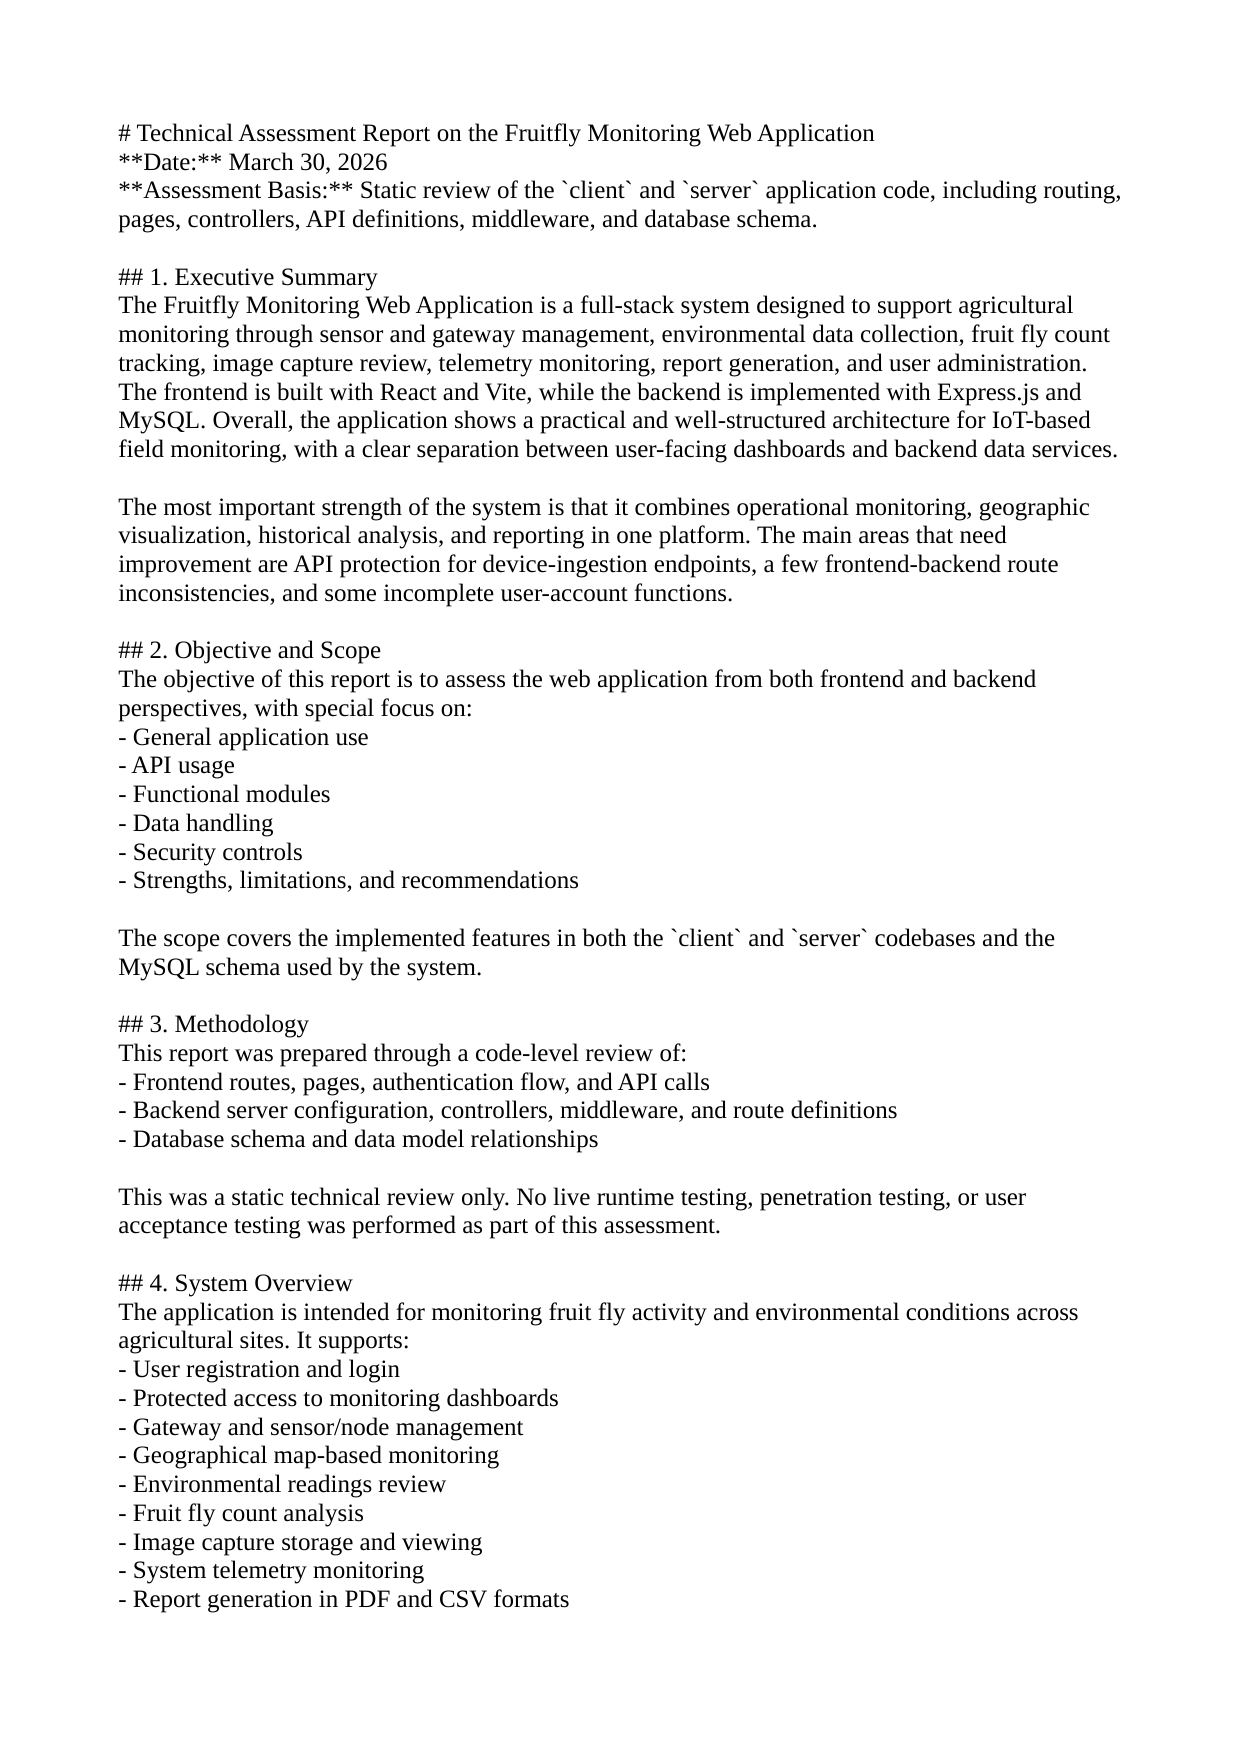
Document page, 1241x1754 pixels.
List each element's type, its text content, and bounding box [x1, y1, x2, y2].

text - API usage [118, 751, 1122, 779]
text The objective of this report is to assess the web application from both frontend and backend perspectives, with special focus on: [118, 664, 1122, 722]
text **Assessment Basis:** Static review of the `client` and `server` application code, including routing, pages, controllers, API definitions, middleware, and database schema. [118, 176, 1122, 233]
text ## 1. Executive Summary [118, 262, 1122, 291]
text - Gateway and sensor/node management [118, 1412, 1122, 1441]
text # Technical Assessment Report on the Fruitfly Monitoring Web Application [118, 118, 1122, 147]
text - Security controls [118, 837, 1122, 866]
text The most important strength of the system is that it combines operational monitoring, geographic visualization, historical analysis, and reporting in one platform. The main areas that need improvement are API protection for device-ingestion endpoints, a few frontend-backend route inconsistencies, and some incomplete user-account functions. [118, 492, 1122, 607]
text - General application use [118, 722, 1122, 751]
text - Database schema and data model relationships [118, 1124, 1122, 1153]
text - Data handling [118, 808, 1122, 837]
text - Frontend routes, pages, authentication flow, and API calls [118, 1067, 1122, 1096]
text - User registration and login [118, 1354, 1122, 1383]
text - Image capture storage and viewing [118, 1527, 1122, 1556]
text ## 4. System Overview [118, 1268, 1122, 1297]
text - System telemetry monitoring [118, 1556, 1122, 1584]
text - Geographical map-based monitoring [118, 1441, 1122, 1469]
text - Report generation in PDF and CSV formats [118, 1584, 1122, 1613]
text The application is intended for monitoring fruit fly activity and environmental conditions across agricultural sites. It supports: [118, 1297, 1122, 1354]
text This was a static technical review only. No live runtime testing, penetration testing, or user acceptance testing was performed as part of this assessment. [118, 1182, 1122, 1239]
text The scope covers the implemented features in both the `client` and `server` codebases and the MySQL schema used by the system. [118, 923, 1122, 981]
text ## 2. Objective and Scope [118, 636, 1122, 664]
text This report was prepared through a code-level review of: [118, 1038, 1122, 1067]
text - Functional modules [118, 779, 1122, 808]
text ## 3. Methodology [118, 1009, 1122, 1038]
text **Date:** March 30, 2026 [118, 147, 1122, 176]
text - Strengths, limitations, and recommendations [118, 866, 1122, 894]
text - Environmental readings review [118, 1469, 1122, 1498]
text - Fruit fly count analysis [118, 1498, 1122, 1527]
text - Protected access to monitoring dashboards [118, 1383, 1122, 1412]
text The Fruitfly Monitoring Web Application is a full-stack system designed to support agricultural monitoring through sensor and gateway management, environmental data collection, fruit fly count tracking, image capture review, telemetry monitoring, report generation, and user administration. The frontend is built with React and Vite, while the backend is implemented with Express.js and MySQL. Overall, the application shows a practical and well-structured architecture for IoT-based field monitoring, with a clear separation between user-facing dashboards and backend data services. [118, 291, 1122, 463]
text - Backend server configuration, controllers, middleware, and route definitions [118, 1096, 1122, 1124]
